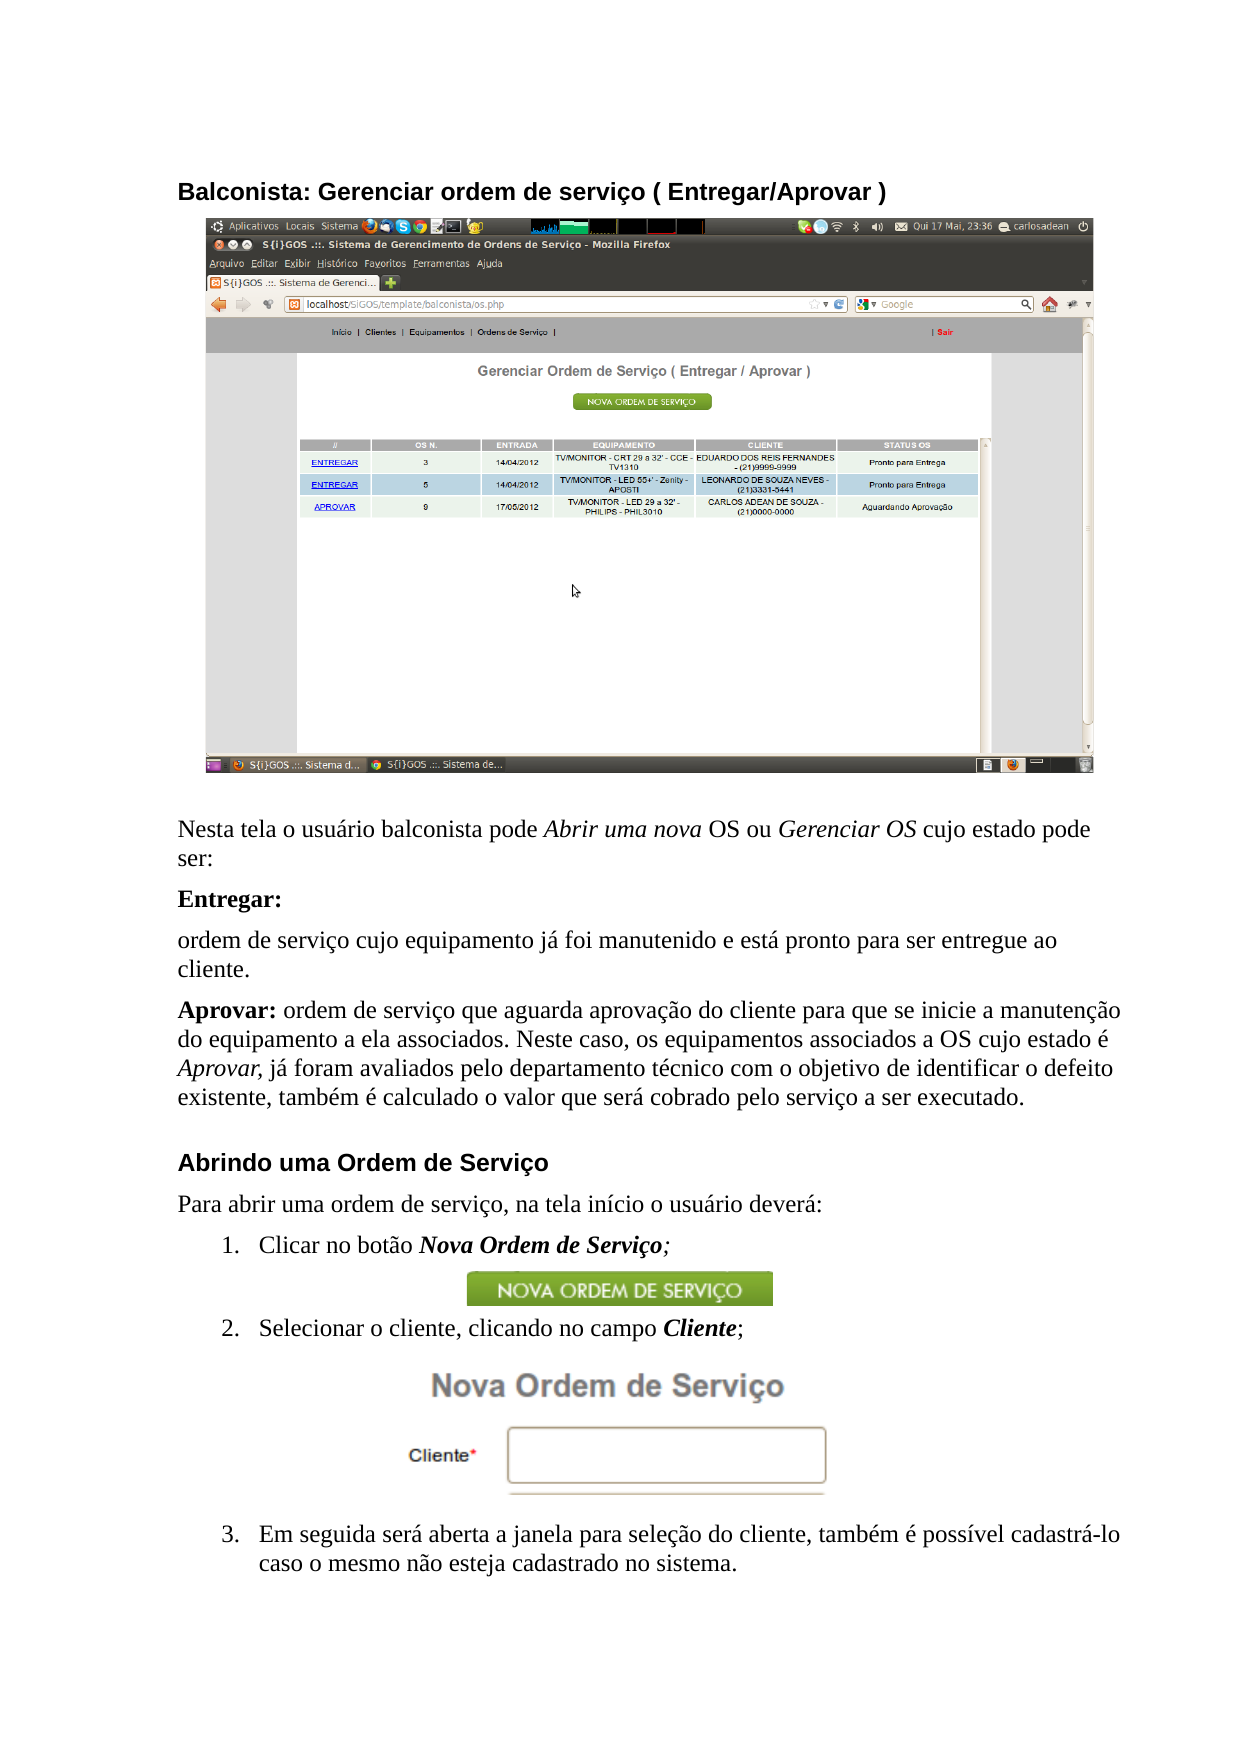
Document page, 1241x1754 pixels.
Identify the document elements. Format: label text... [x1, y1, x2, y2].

text Para abrir uma ordem de serviço, na tela início o usuário deverá: [177, 1189, 1122, 1218]
picture [205, 218, 1094, 773]
text Entregar: [177, 884, 1122, 913]
text ordem de serviço cujo equipamento já foi manutenido e está pronto para ser entregue ao cliente. [177, 926, 1122, 983]
text Aprovar: ordem de serviço que aguarda aprovação do cliente para que se inicie a manutenção do equipamento a ela associados. Neste caso, os equipamentos associados a OS cujo estado é Aprovar, já foram avaliados pelo departamento técnico com o objetivo de identificar o defeito existente, também é calculado o valor que será cobrado pelo serviço a ser executado. [177, 996, 1122, 1111]
list Clicar no botão Nova Ordem de Serviço; [221, 1230, 1122, 1259]
subtitle Balconista: Gerenciar ordem de serviço ( Entregar/Aprovar ) [177, 177, 1122, 206]
text Nesta tela o usuário balconista pode Abrir uma nova OS ou Gerenciar OS cujo estado pode ser: [177, 814, 1122, 872]
subtitle Abrindo uma Ordem de Serviço [177, 1148, 1122, 1177]
list Selecionar o cliente, clicando no campo Cliente; [221, 1313, 1122, 1342]
list Em seguida será aberta a janela para seleção do cliente, também é possível cadastrá-lo caso o mesmo não esteja cadastrado no sistema. [221, 1519, 1122, 1577]
picture [466, 1271, 773, 1306]
picture [387, 1354, 869, 1495]
